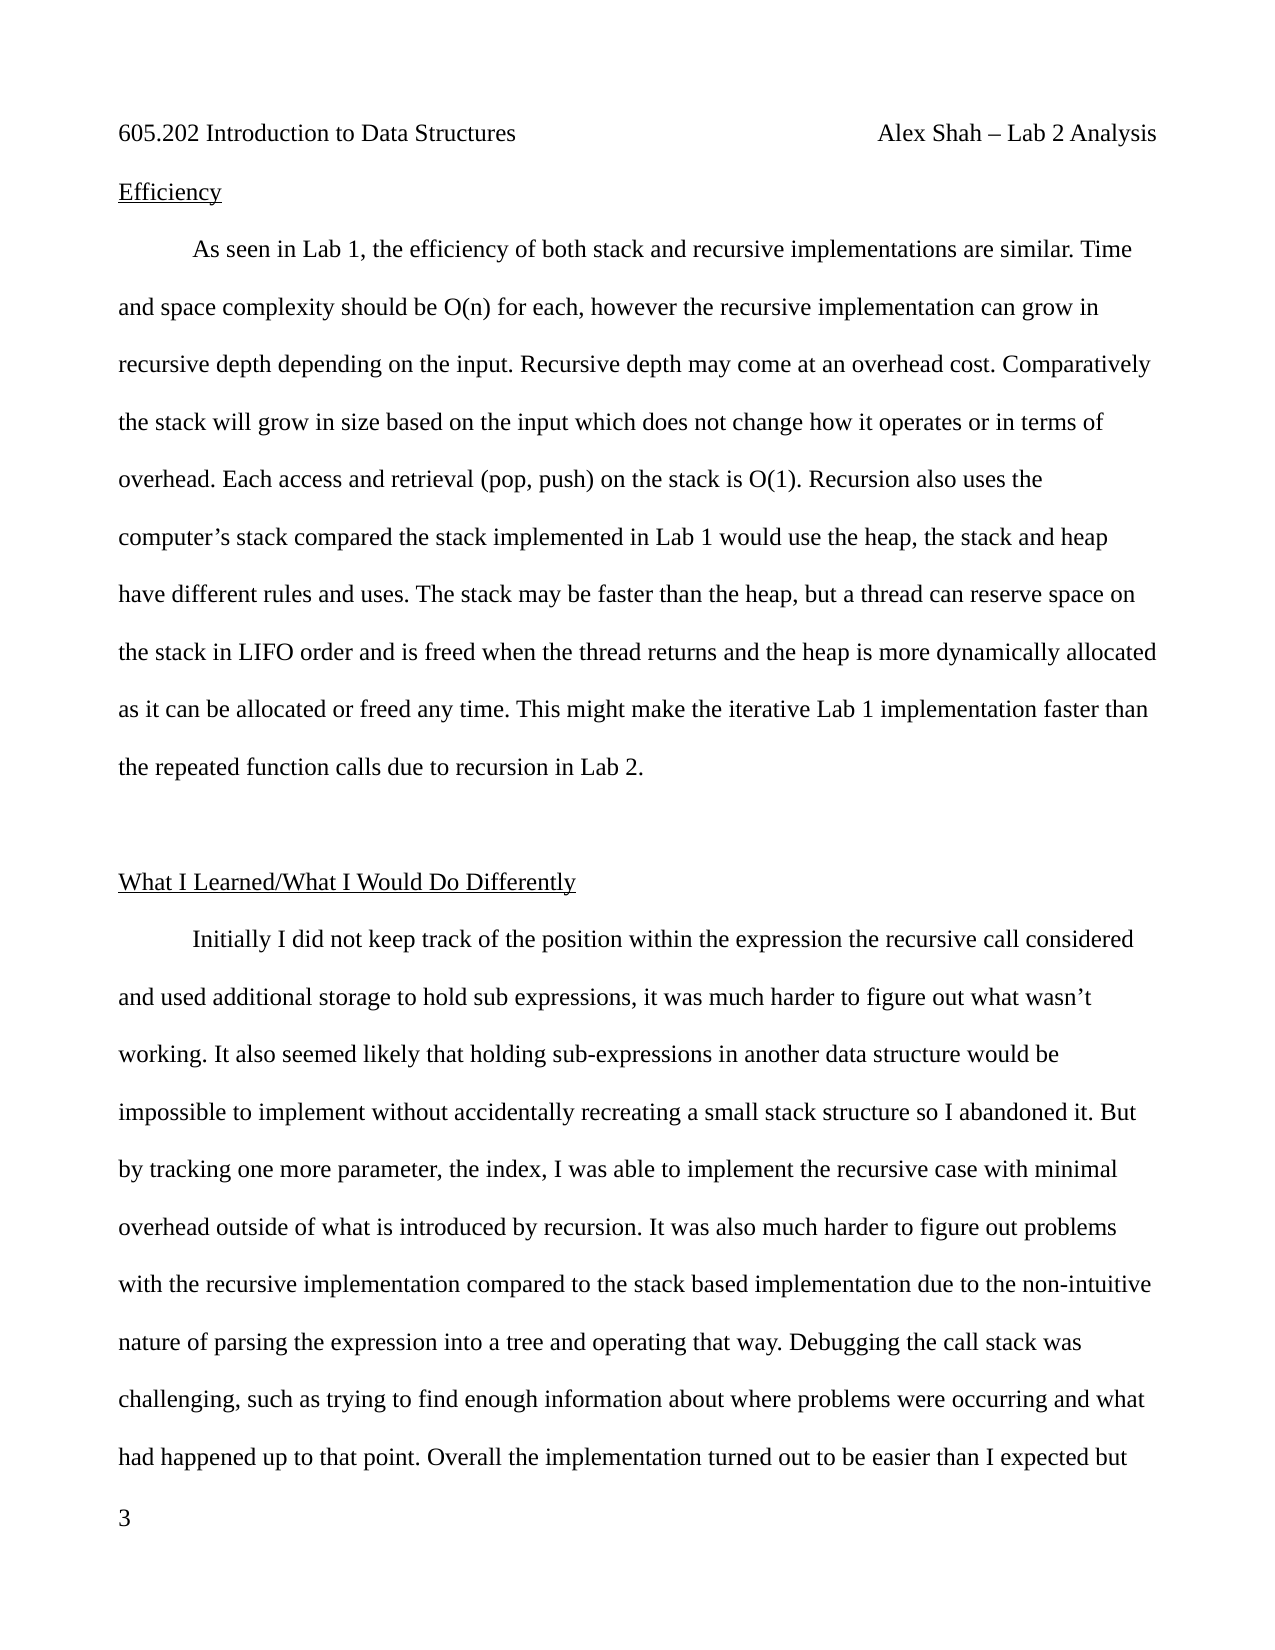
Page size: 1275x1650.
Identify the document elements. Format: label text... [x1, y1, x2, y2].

text As seen in Lab 1, the efficiency of both stack and recursive implementations are similar. Time and space complexity should be O(n) for each, however the recursive implementation can grow in recursive depth depending on the input. Recursive depth may come at an overhead cost. Comparatively the stack will grow in size based on the input which does not change how it operates or in terms of overhead. Each access and retrieval (pop, push) on the stack is O(1). Recursion also uses the computer’s stack compared the stack implemented in Lab 1 would use the heap, the stack and heap have different rules and uses. The stack may be faster than the heap, but a thread can reserve space on the stack in LIFO order and is freed when the thread returns and the heap is more dynamically allocated as it can be allocated or freed any time. This might make the iterative Lab 1 implementation faster than the repeated function calls due to recursion in Lab 2. [118, 234, 1157, 781]
text Initially I did not keep track of the position within the expression the recursive call considered and used additional storage to hold sub expressions, it was much harder to figure out what wasn’t working. It also seemed likely that holding sub-expressions in another data structure would be impossible to implement without accidentally recreating a small stack structure so I abandoned it. But by tracking one more parameter, the index, I was able to implement the recursive case with minimal overhead outside of what is introduced by recursion. It was also much harder to figure out problems with the recursive implementation compared to the stack based implementation due to the non-intuitive nature of parsing the expression into a tree and operating that way. Debugging the call stack was challenging, such as trying to find enough information about where problems were occurring and what had happened up to that point. Overall the implementation turned out to be easier than I expected but [118, 924, 1157, 1471]
text Efficiency [118, 177, 1157, 206]
text What I Learned/What I Would Do Differently [118, 867, 1157, 896]
